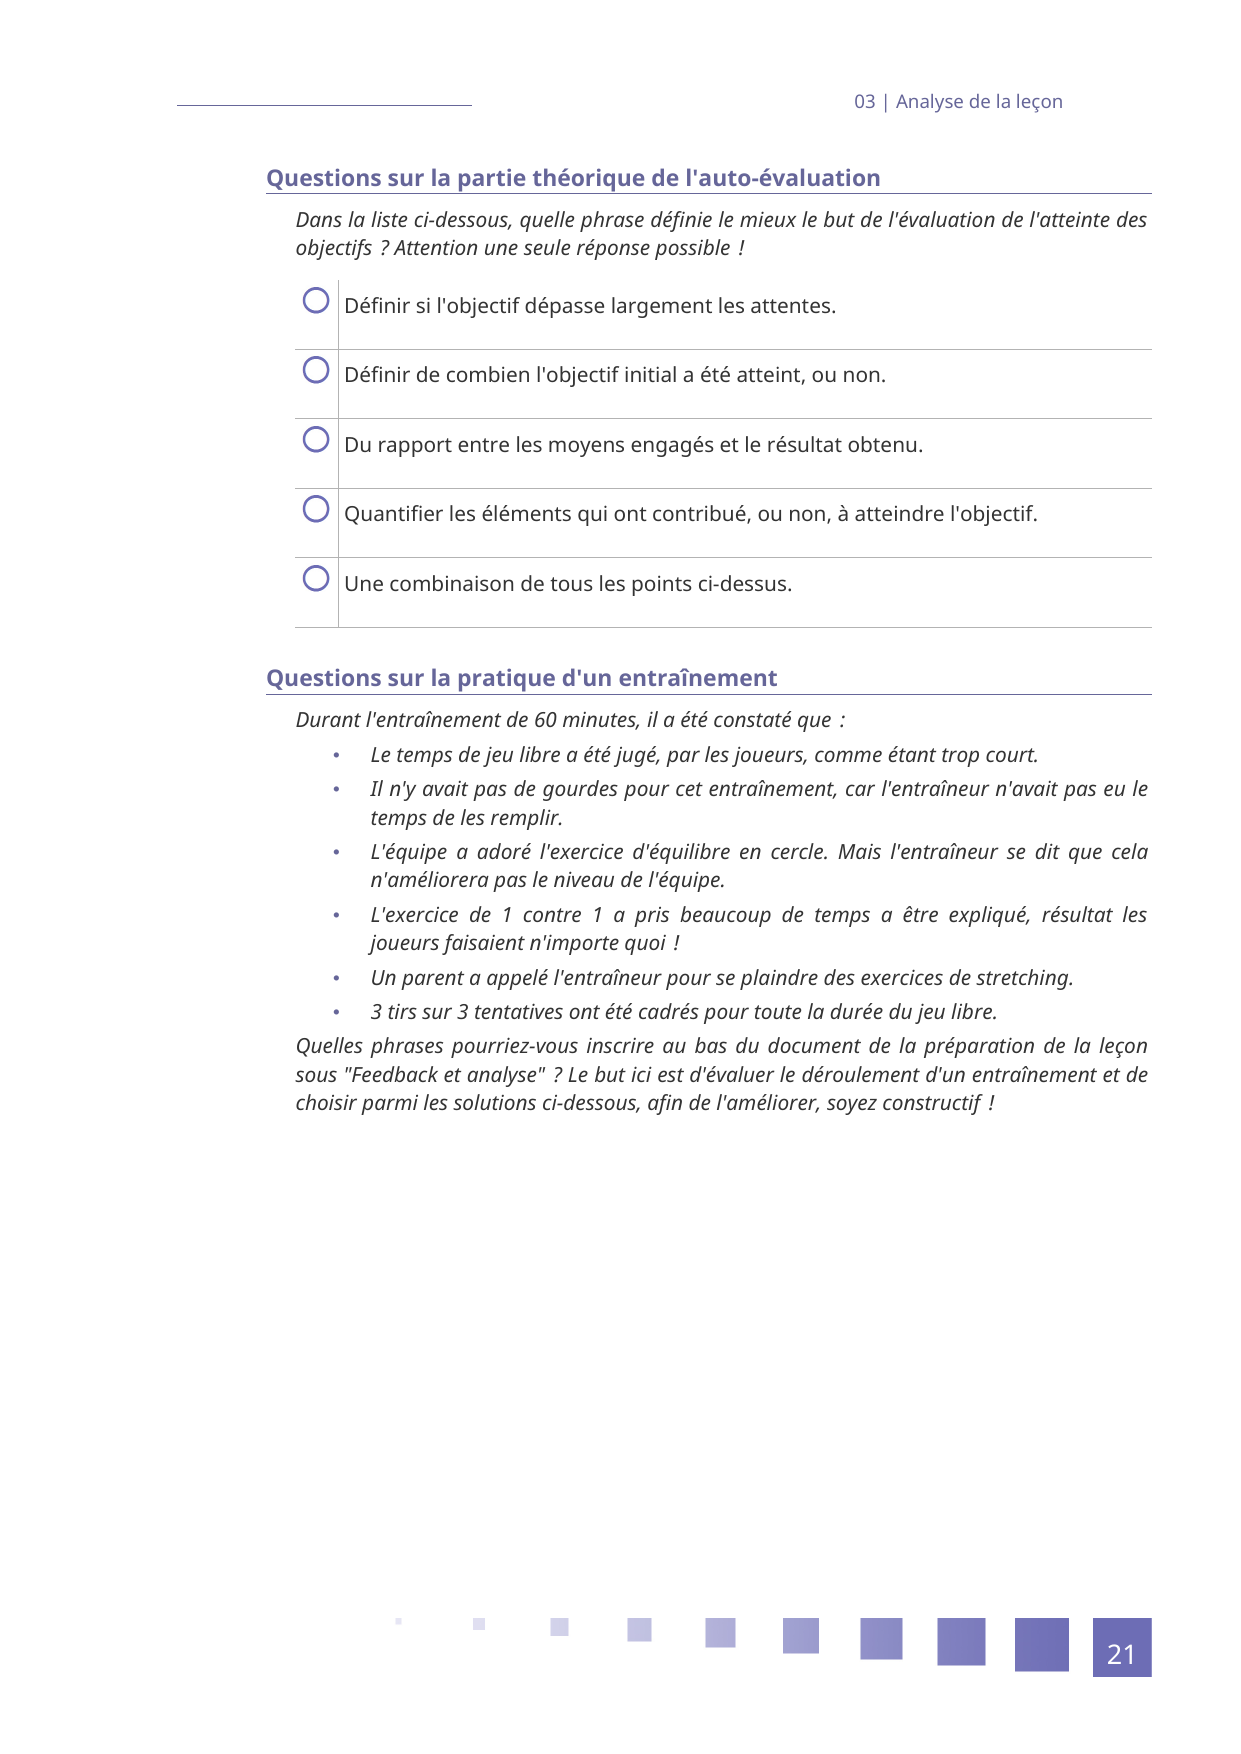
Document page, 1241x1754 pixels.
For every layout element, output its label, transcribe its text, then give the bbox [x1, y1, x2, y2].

table_header [295, 280, 338, 349]
list L'exercice de 1 contre 1 a pris beaucoup de temps a être expliqué, résultat les joueurs faisaient n'importe quoi ! [333, 900, 1152, 957]
text Durant l'entraînement de 60 minutes, il a été constaté que : [295, 706, 1152, 734]
table_cell [295, 489, 338, 557]
title Questions sur la partie théorique de l'auto-évaluation [266, 162, 1152, 193]
title Questions sur la pratique d'un entraînement [266, 662, 1152, 694]
table_cell Une combinaison de tous les points ci-dessus. [339, 558, 1152, 627]
list Le temps de jeu libre a été jugé, par les joueurs, comme étant trop court. [333, 740, 1152, 768]
picture [301, 563, 331, 593]
picture [301, 354, 331, 385]
list Un parent a appelé l'entraîneur pour se plaindre des exercices de stretching. [333, 963, 1152, 991]
table_cell Du rapport entre les moyens engagés et le résultat obtenu. [339, 419, 1152, 488]
picture [301, 493, 331, 524]
text Quelles phrases pourriez-vous inscrire au bas du document de la préparation de la leçon sous "Feedback et analyse" ? Le but ici est d'évaluer le déroulement d'un entraînement et de choisir parmi les solutions ci-dessous, afin de l'améliorer, soyez constructif ! [295, 1031, 1152, 1117]
table_cell [295, 419, 338, 488]
text Dans la liste ci-dessous, quelle phrase définie le mieux le but de l'évaluation de l'atteinte des objectifs ? Attention une seule réponse possible ! [295, 205, 1152, 262]
table_cell Définir de combien l'objectif initial a été atteint, ou non. [339, 350, 1152, 418]
list Il n'y avait pas de gourdes pour cet entraînement, car l'entraîneur n'avait pas eu le temps de les remplir. [333, 774, 1152, 831]
list L'équipe a adoré l'exercice d'équilibre en cercle. Mais l'entraîneur se dit que cela n'améliorera pas le niveau de l'équipe. [333, 837, 1152, 894]
table_cell [295, 558, 338, 627]
table_cell [295, 350, 338, 418]
table_cell Quantifier les éléments qui ont contribué, ou non, à atteindre l'objectif. [339, 489, 1152, 557]
table_header Définir si l'objectif dépasse largement les attentes. [339, 280, 1152, 349]
picture [301, 424, 331, 454]
picture [301, 285, 331, 315]
list 3 tirs sur 3 tentatives ont été cadrés pour toute la durée du jeu libre. [333, 997, 1152, 1026]
picture [351, 1618, 1152, 1678]
